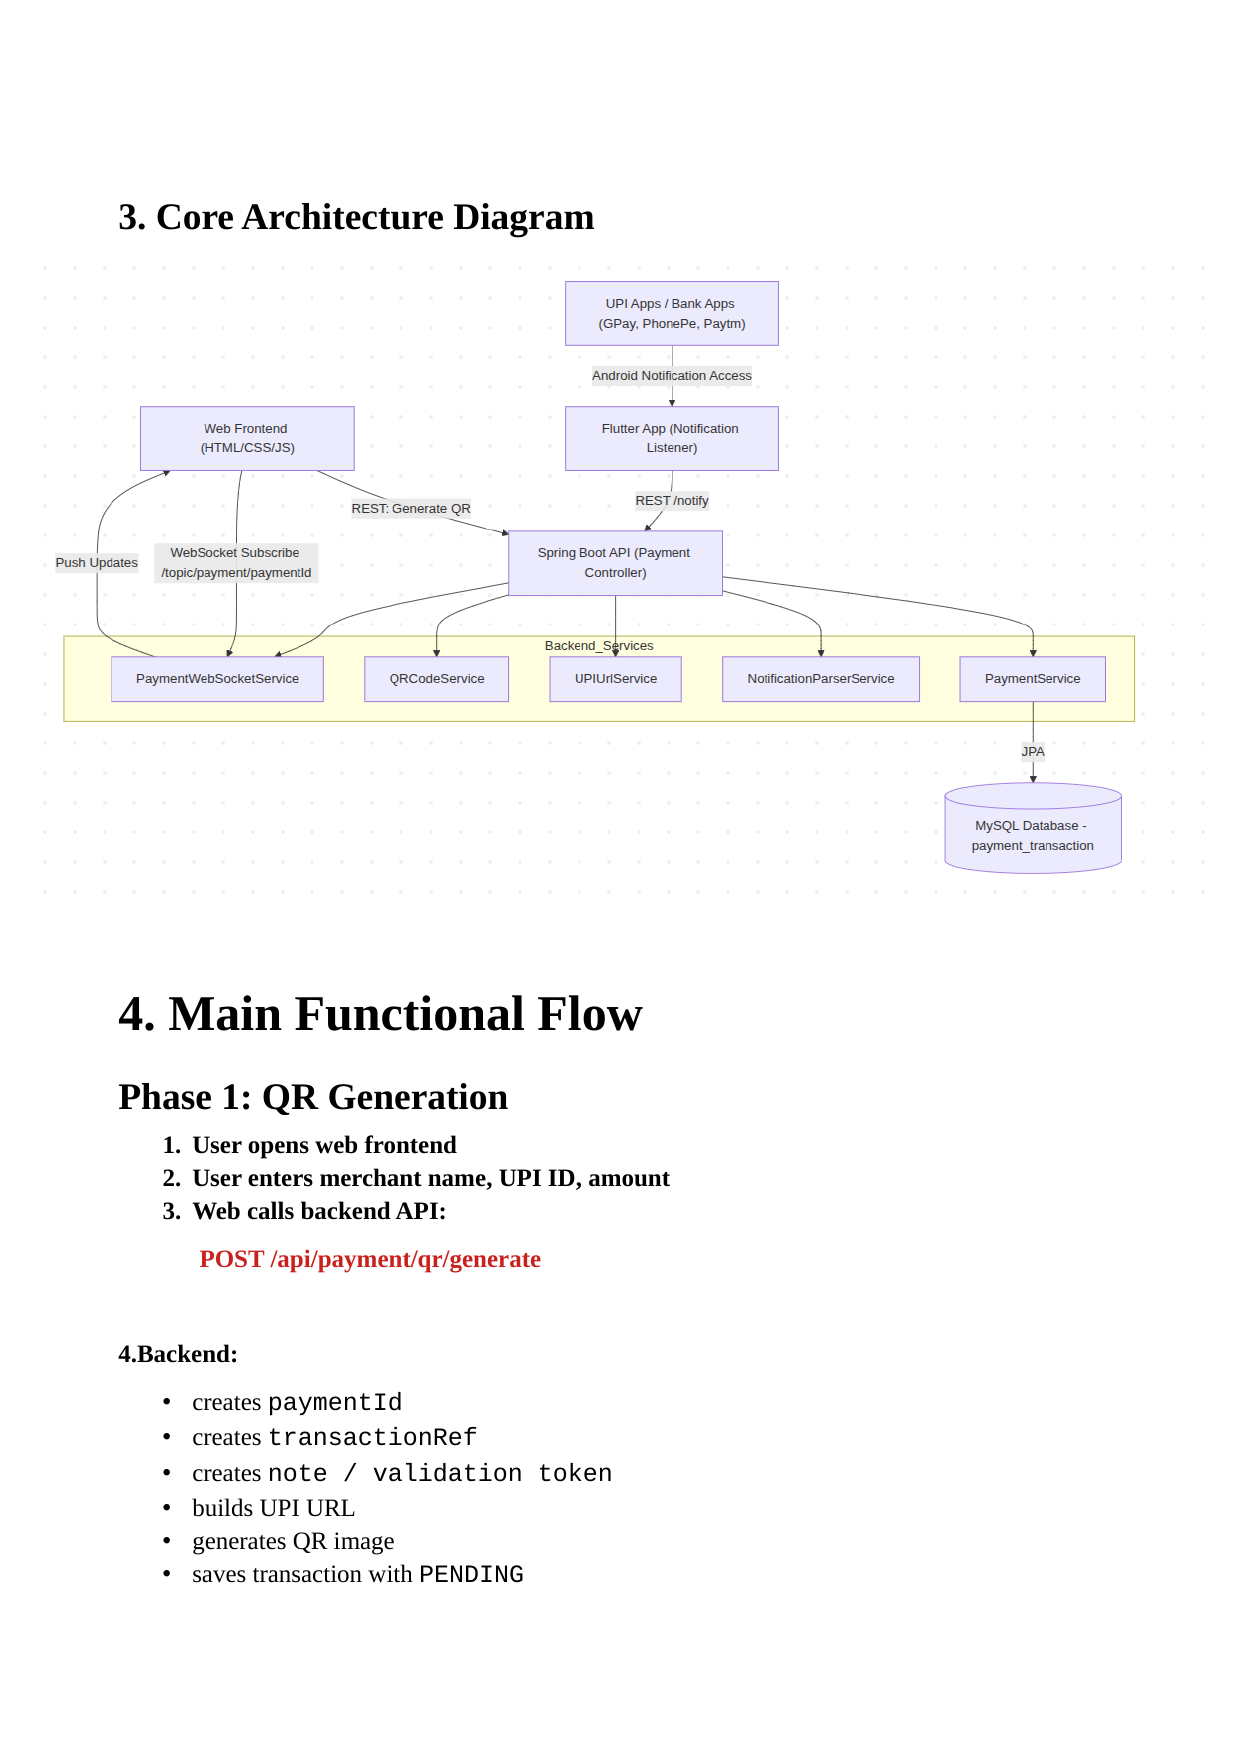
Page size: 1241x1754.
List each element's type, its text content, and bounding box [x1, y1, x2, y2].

list creates paymentId [162, 1387, 1122, 1418]
subtitle 3. Core Architecture Diagram [118, 194, 1122, 238]
list saves transaction with PENDING [162, 1559, 1122, 1590]
list creates transactionRef [162, 1422, 1122, 1453]
text POST /api/payment/qr/generate [118, 1244, 1122, 1273]
list User opens web frontend [162, 1130, 1122, 1159]
list creates note / validation token [162, 1458, 1122, 1488]
list builds UPI URL [162, 1493, 1122, 1522]
list Web calls backend API: [162, 1196, 1122, 1225]
list User enters merchant name, UPI ID, amount [162, 1163, 1122, 1192]
subtitle Phase 1: QR Generation [118, 1075, 1122, 1118]
subtitle 4. Main Functional Flow [118, 984, 1122, 1041]
picture [18, 248, 1234, 907]
list generates QR image [162, 1526, 1122, 1555]
text 4.Backend: [118, 1339, 1122, 1368]
